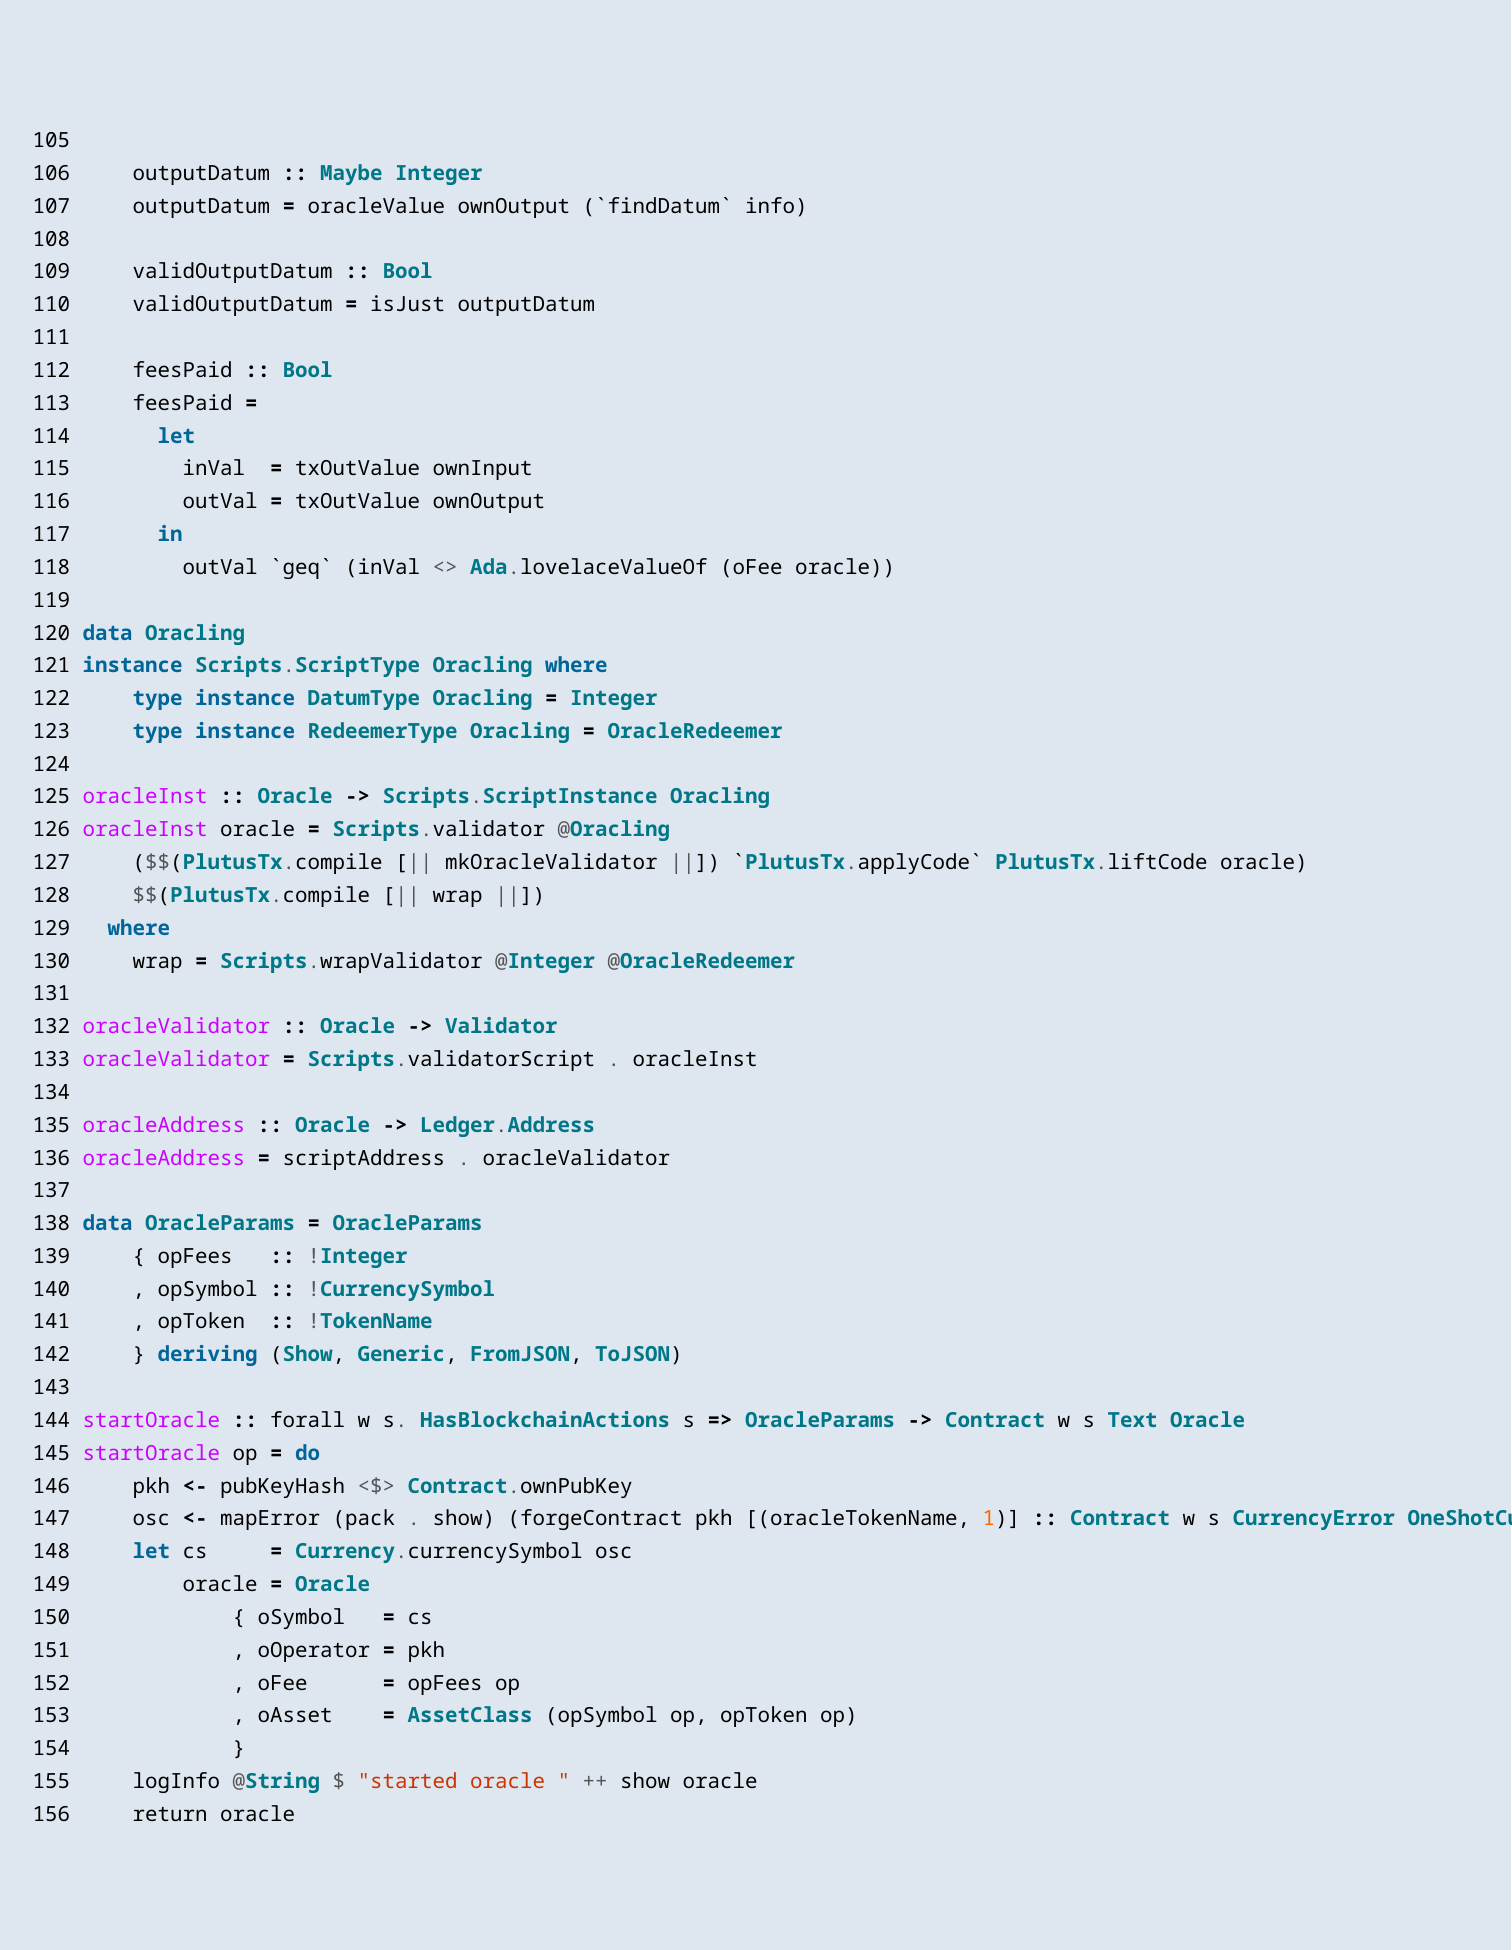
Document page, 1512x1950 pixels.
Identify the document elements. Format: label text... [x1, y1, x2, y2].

table_header {-# LANGUAGE DataKinds #-} {-# LANGUAGE DeriveAnyClass #-} {-# LANGUAGE DeriveGeneric #-} {-# LANGUAGE FlexibleContexts #-} {-# LANGUAGE MultiParamTypeClasses #-} {-# LANGUAGE NoImplicitPrelude #-} {-# LANGUAGE OverloadedStrings #-} {-# LANGUAGE ScopedTypeVariables #-} {-# LANGUAGE TemplateHaskell #-} {-# LANGUAGE TypeApplications #-} {-# LANGUAGE TypeFamilies #-} {-# LANGUAGE TypeOperators #-} module Week06.Oracle.Core ( Oracle (..) , OracleRedeemer (..) , oracleTokenName , oracleValue , oracleAsset , oracleInst , oracleValidator , oracleAddress , OracleSchema , OracleParams (..) , runOracle , findOracle ) where import Control.Monad hiding (fmap) import Data.Aeson (FromJSON, ToJSON) import qualified Data.Map as Map import Data.Monoid (Last (..)) import Data.Text (Text, pack) import GHC.Generics (Generic) import Plutus.Contract as Contract hiding (when) import qualified PlutusTx import PlutusTx.Prelude hiding (Semigroup(..), unless) import Ledger hiding (singleton) import Ledger.Constraints as Constraints import qualified Ledger.Typed.Scripts as Scripts import Ledger.Value as Value import Ledger.Ada as Ada import Plutus.Contracts.Currency as Currency import Prelude (Semigroup (..)) import qualified Prelude as Prelude data Oracle = Oracle { oSymbol :: !CurrencySymbol , oOperator :: !PubKeyHash , oFee :: !Integer , oAsset :: !AssetClass } deriving (Show, Generic, FromJSON, ToJSON, Prelude.Eq, Prelude.Ord) PlutusTx.makeLift ''Oracle data OracleRedeemer = Update | Use deriving Show PlutusTx.unstableMakeIsData ''OracleRedeemer {-# INLINABLE oracleTokenName #-} oracleTokenName :: TokenName oracleTokenName = TokenName emptyByteString {-# INLINABLE oracleAsset #-} oracleAsset :: Oracle -> AssetClass oracleAsset oracle = AssetClass (oSymbol oracle, oracleTokenName) {-# INLINABLE oracleValue #-} oracleValue :: TxOut -> (DatumHash -> Maybe Datum) -> Maybe Integer oracleValue o f = do dh <- txOutDatum o Datum d <- f dh PlutusTx.fromData d {-# INLINABLE mkOracleValidator #-} mkOracleValidator :: Oracle -> Integer -> OracleRedeemer -> ScriptContext -> Bool mkOracleValidator oracle x r ctx = traceIfFalse "token missing from input" inputHasToken && traceIfFalse "token missing from output" outputHasToken && case r of Update -> traceIfFalse "operator signature missing" (txSignedBy info $ oOperator oracle) && traceIfFalse "invalid output datum" validOutputDatum Use -> traceIfFalse "oracle value changed" (outputDatum == Just x) && traceIfFalse "fees not paid" feesPaid where info :: TxInfo info = scriptContextTxInfo ctx ownInput :: TxOut ownInput = case findOwnInput ctx of Nothing -> traceError "oracle input missing" Just i -> txInInfoResolved i inputHasToken :: Bool inputHasToken = assetClassValueOf (txOutValue ownInput) (oracleAsset oracle) == 1 ownOutput :: TxOut ownOutput = case getContinuingOutputs ctx of [o] -> o _ -> traceError "expected exactly one oracle output" outputHasToken :: Bool outputHasToken = assetClassValueOf (txOutValue ownOutput) (oracleAsset oracle) == 1 outputDatum :: Maybe Integer outputDatum = oracleValue ownOutput (`findDatum` info) validOutputDatum :: Bool validOutputDatum = isJust outputDatum feesPaid :: Bool feesPaid = let inVal = txOutValue ownInput outVal = txOutValue ownOutput in outVal `geq` (inVal <> Ada.lovelaceValueOf (oFee oracle)) data Oracling instance Scripts.ScriptType Oracling where type instance DatumType Oracling = Integer type instance RedeemerType Oracling = OracleRedeemer oracleInst :: Oracle -> Scripts.ScriptInstance Oracling oracleInst oracle = Scripts.validator @Oracling ($$(PlutusTx.compile [|| mkOracleValidator ||]) `PlutusTx.applyCode` PlutusTx.liftCode oracle) $$(PlutusTx.compile [|| wrap ||]) where wrap = Scripts.wrapValidator @Integer @OracleRedeemer oracleValidator :: Oracle -> Validator oracleValidator = Scripts.validatorScript . oracleInst oracleAddress :: Oracle -> Ledger.Address oracleAddress = scriptAddress . oracleValidator data OracleParams = OracleParams { opFees :: !Integer , opSymbol :: !CurrencySymbol , opToken :: !TokenName } deriving (Show, Generic, FromJSON, ToJSON) startOracle :: forall w s. HasBlockchainActions s => OracleParams -> Contract w s Text Oracle startOracle op = do pkh <- pubKeyHash <$> Contract.ownPubKey osc <- mapError (pack . show) (forgeContract pkh [(oracleTokenName, 1)] :: Contract w s CurrencyError OneShotCurrency) let cs = Currency.currencySymbol osc oracle = Oracle { oSymbol = cs , oOperator = pkh , oFee = opFees op , oAsset = AssetClass (opSymbol op, opToken op) } logInfo @String $ "started oracle " ++ show oracle return oracle updateOracle :: forall w s. HasBlockchainActions s => Oracle -> Integer -> Contract w s Text () updateOracle oracle x = do m <- findOracle oracle let c = Constraints.mustPayToTheScript x $ assetClassValue (oracleAsset oracle) 1 case m of Nothing -> do ledgerTx <- submitTxConstraints (oracleInst oracle) c awaitTxConfirmed $ txId ledgerTx logInfo @String $ "set initial oracle value to " ++ show x Just (oref, o, _) -> do let lookups = Constraints.unspentOutputs (Map.singleton oref o) <> Constraints.scriptInstanceLookups (oracleInst oracle) <> Constraints.otherScript (oracleValidator oracle) tx = c <> Constraints.mustSpendScriptOutput oref (Redeemer $ PlutusTx.toData Update) ledgerTx <- submitTxConstraintsWith @Oracling lookups tx awaitTxConfirmed $ txId ledgerTx logInfo @String $ "updated oracle value to " ++ show x findOracle :: forall w s. HasBlockchainActions s => Oracle -> Contract w s Text (Maybe (TxOutRef, TxOutTx, Integer)) findOracle oracle = do utxos <- Map.filter f <$> utxoAt (oracleAddress oracle) return $ case Map.toList utxos of [(oref, o)] -> do x <- oracleValue (txOutTxOut o) $ \dh -> Map.lookup dh $ txData $ txOutTxTx o return (oref, o, x) _ -> Nothing where f :: TxOutTx -> Bool f o = assetClassValueOf (txOutValue $ txOutTxOut o) (oracleAsset oracle) == 1 type OracleSchema = BlockchainActions .\/ Endpoint "update" Integer runOracle :: OracleParams -> Contract (Last Oracle) OracleSchema Text () runOracle op = do oracle <- startOracle op tell $ Last $ Just oracle go oracle where go :: Oracle -> Contract (Last Oracle) OracleSchema Text a go oracle = do x <- endpoint @"update" updateOracle oracle x go oracle [80, 118, 1511, 1830]
table_header 105 106 107 108 109 110 111 112 113 114 115 116 117 118 119 120 121 122 123 124 125 126 127 128 129 130 131 132 133 134 135 136 137 138 139 140 141 142 143 144 145 146 147 148 149 150 151 152 153 154 155 156 [30, 118, 79, 1830]
